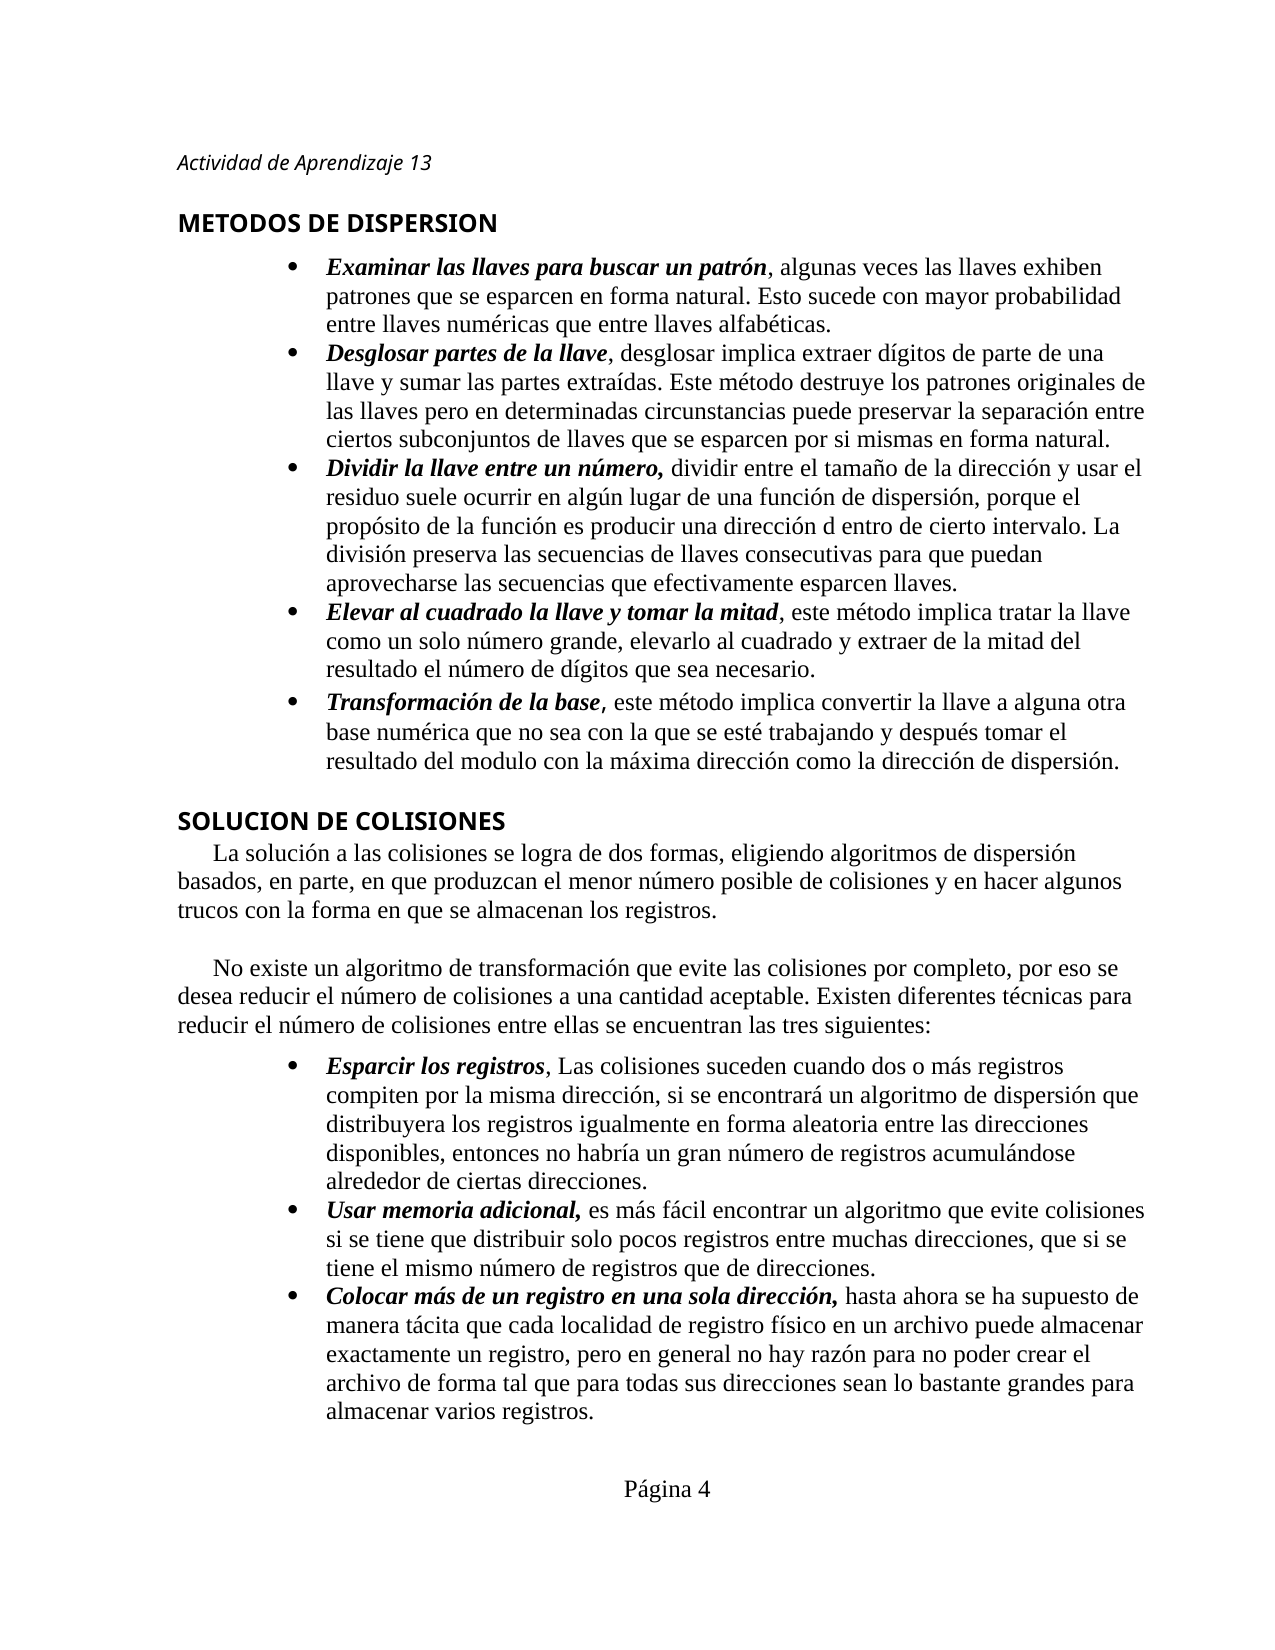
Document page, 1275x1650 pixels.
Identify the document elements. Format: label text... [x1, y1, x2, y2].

text La solución a las colisiones se logra de dos formas, eligiendo algoritmos de dispersión basados, en parte, en que produzcan el menor número posible de colisiones y en hacer algunos trucos con la forma en que se almacenan los registros. [177, 838, 1157, 924]
list Dividir la llave entre un número, dividir entre el tamaño de la dirección y usar el residuo suele ocurrir en algún lugar de una función de dispersión, porque el propósito de la función es producir una dirección d entro de cierto intervalo. La división preserva las secuencias de llaves consecutivas para que puedan aprovecharse las secuencias que efectivamente esparcen llaves. [288, 453, 1157, 597]
list Elevar al cuadrado la llave y tomar la mitad, este método implica tratar la llave como un solo número grande, elevarlo al cuadrado y extraer de la mitad del resultado el número de dígitos que sea necesario. [288, 597, 1157, 683]
list Desglosar partes de la llave, desglosar implica extraer dígitos de parte de una llave y sumar las partes extraídas. Este método destruye los patrones originales de las llaves pero en determinadas circunstancias puede preservar la separación entre ciertos subconjuntos de llaves que se esparcen por si mismas en forma natural. [288, 338, 1157, 453]
list Transformación de la base, este método implica convertir la llave a alguna otra base numérica que no sea con la que se esté trabajando y después tomar el resultado del modulo con la máxima dirección como la dirección de dispersión. [288, 683, 1157, 775]
list Esparcir los registros, Las colisiones suceden cuando dos o más registros compiten por la misma dirección, si se encontrará un algoritmo de dispersión que distribuyera los registros igualmente en forma aleatoria entre las direcciones disponibles, entonces no habría un gran número de registros acumulándose alrededor de ciertas direcciones. [288, 1051, 1157, 1195]
text METODOS DE DISPERSION [177, 206, 1157, 239]
list Examinar las llaves para buscar un patrón, algunas veces las llaves exhiben patrones que se esparcen en forma natural. Esto sucede con mayor probabilidad entre llaves numéricas que entre llaves alfabéticas. [288, 252, 1157, 338]
text No existe un algoritmo de transformación que evite las colisiones por completo, por eso se desea reducir el número de colisiones a una cantidad aceptable. Existen diferentes técnicas para reducir el número de colisiones entre ellas se encuentran las tres siguientes: [177, 953, 1157, 1039]
list Colocar más de un registro en una sola dirección, hasta ahora se ha supuesto de manera tácita que cada localidad de registro físico en un archivo puede almacenar exactamente un registro, pero en general no hay razón para no poder crear el archivo de forma tal que para todas sus direcciones sean lo bastante grandes para almacenar varios registros. [288, 1281, 1157, 1425]
text SOLUCION DE COLISIONES [177, 804, 1157, 838]
list Usar memoria adicional, es más fácil encontrar un algoritmo que evite colisiones si se tiene que distribuir solo pocos registros entre muchas direcciones, que si se tiene el mismo número de registros que de direcciones. [288, 1195, 1157, 1281]
